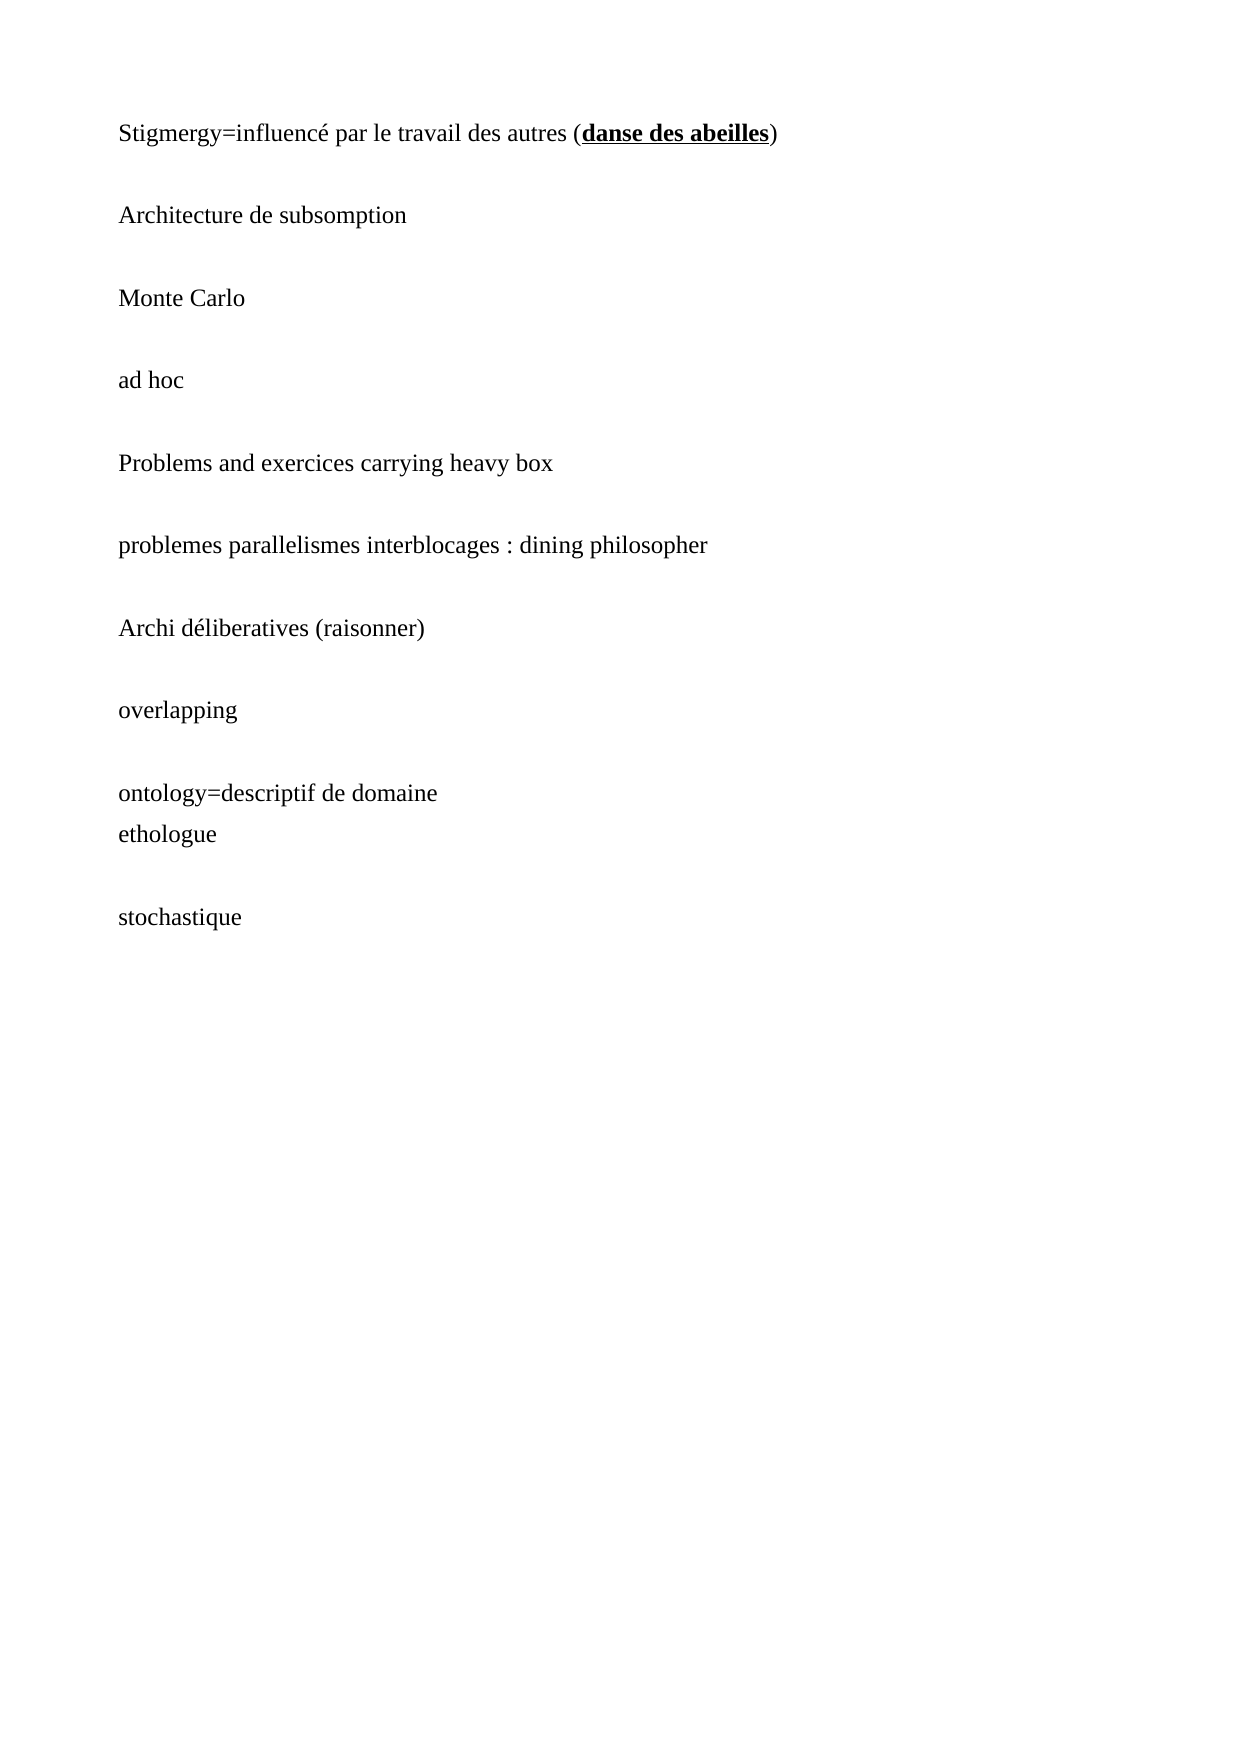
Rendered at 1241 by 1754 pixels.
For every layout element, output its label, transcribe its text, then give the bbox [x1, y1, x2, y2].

text Monte Carlo [118, 283, 1122, 312]
text Problems and exercices carrying heavy box [118, 448, 1122, 477]
text overlapping [118, 696, 1122, 724]
text ontology=descriptif de domaine [118, 778, 1122, 807]
text ethologue [118, 819, 1122, 848]
text stochastique [118, 902, 1122, 931]
text ad hoc [118, 366, 1122, 394]
text problemes parallelismes interblocages : dining philosopher [118, 531, 1122, 559]
text Archi déliberatives (raisonner) [118, 613, 1122, 642]
text Architecture de subsomption [118, 201, 1122, 229]
text Stigmergy=influencé par le travail des autres (danse des abeilles) [118, 118, 1122, 147]
